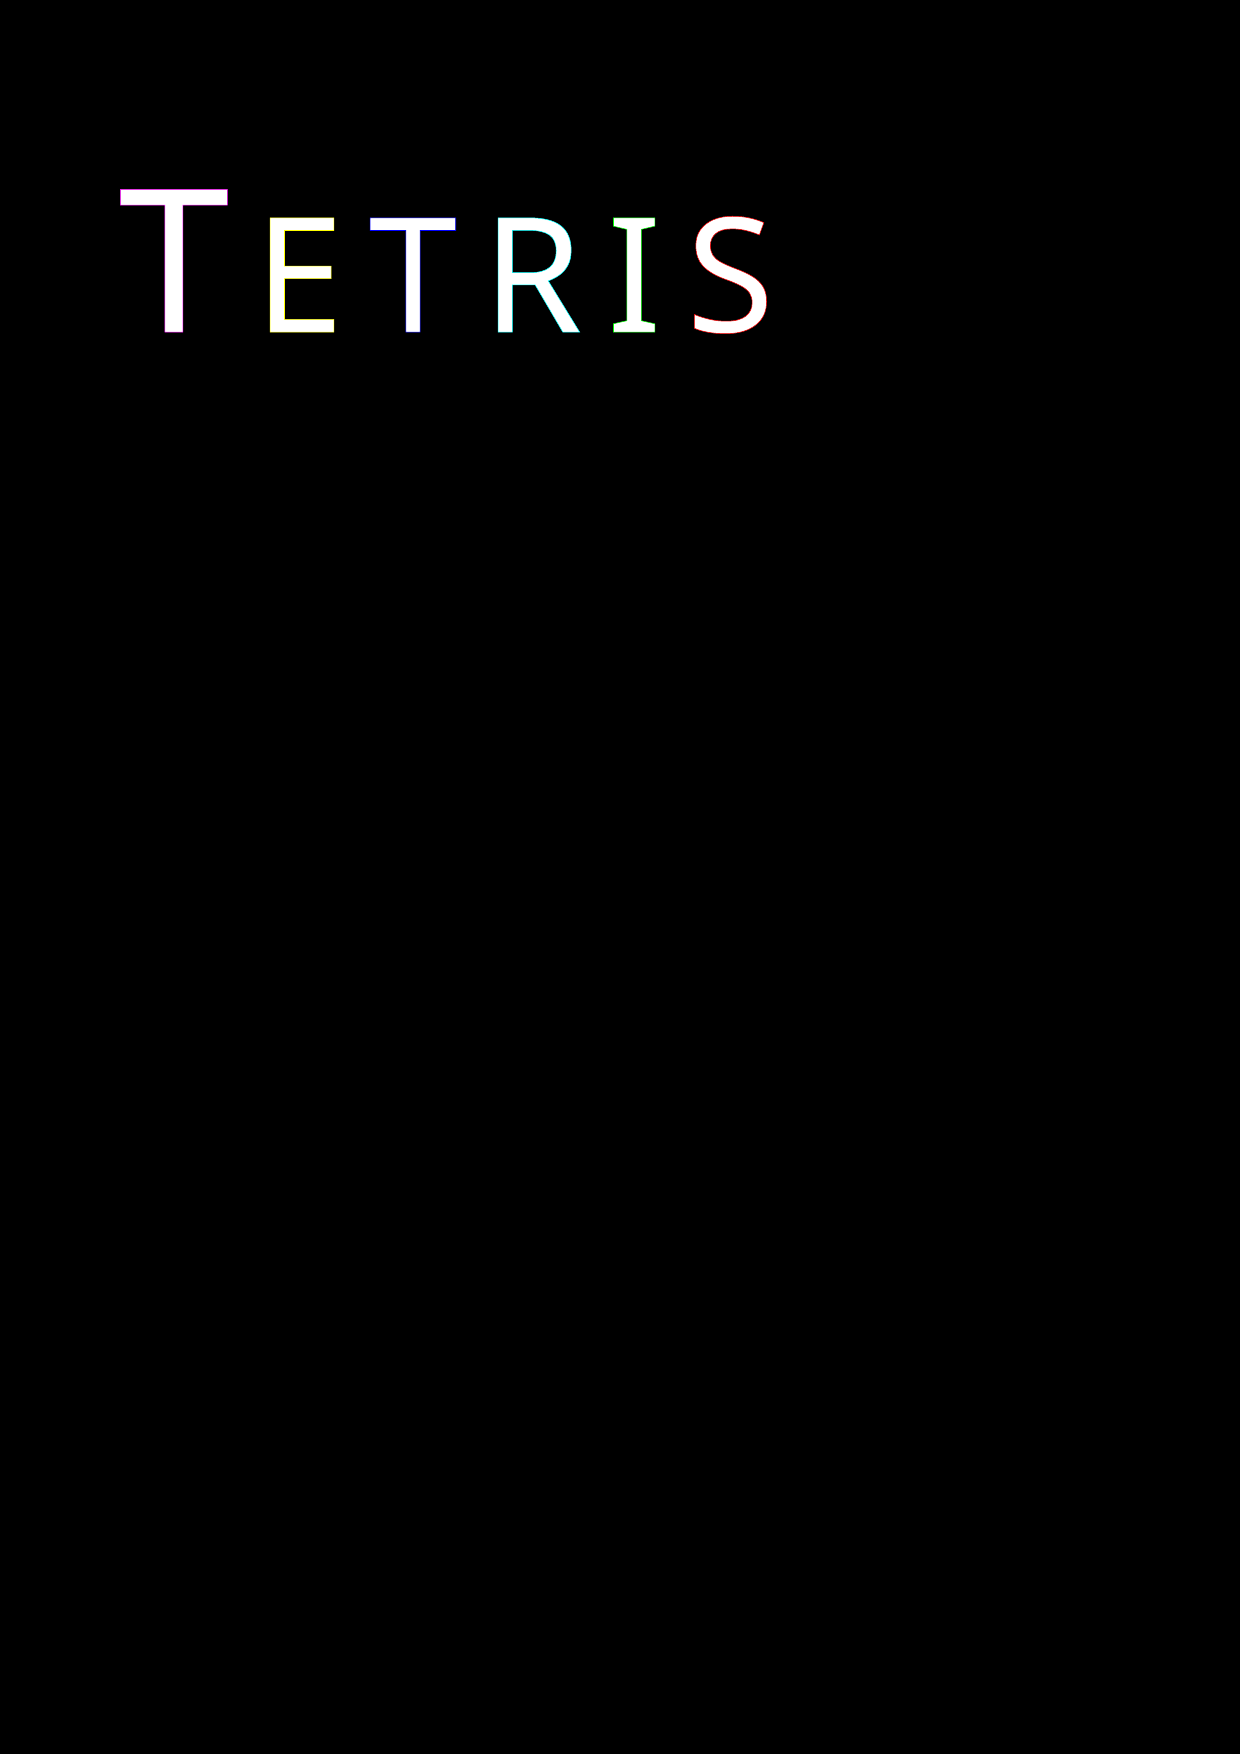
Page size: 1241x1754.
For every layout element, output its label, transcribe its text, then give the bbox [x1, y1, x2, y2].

text Tetris [774, 118, 1122, 391]
